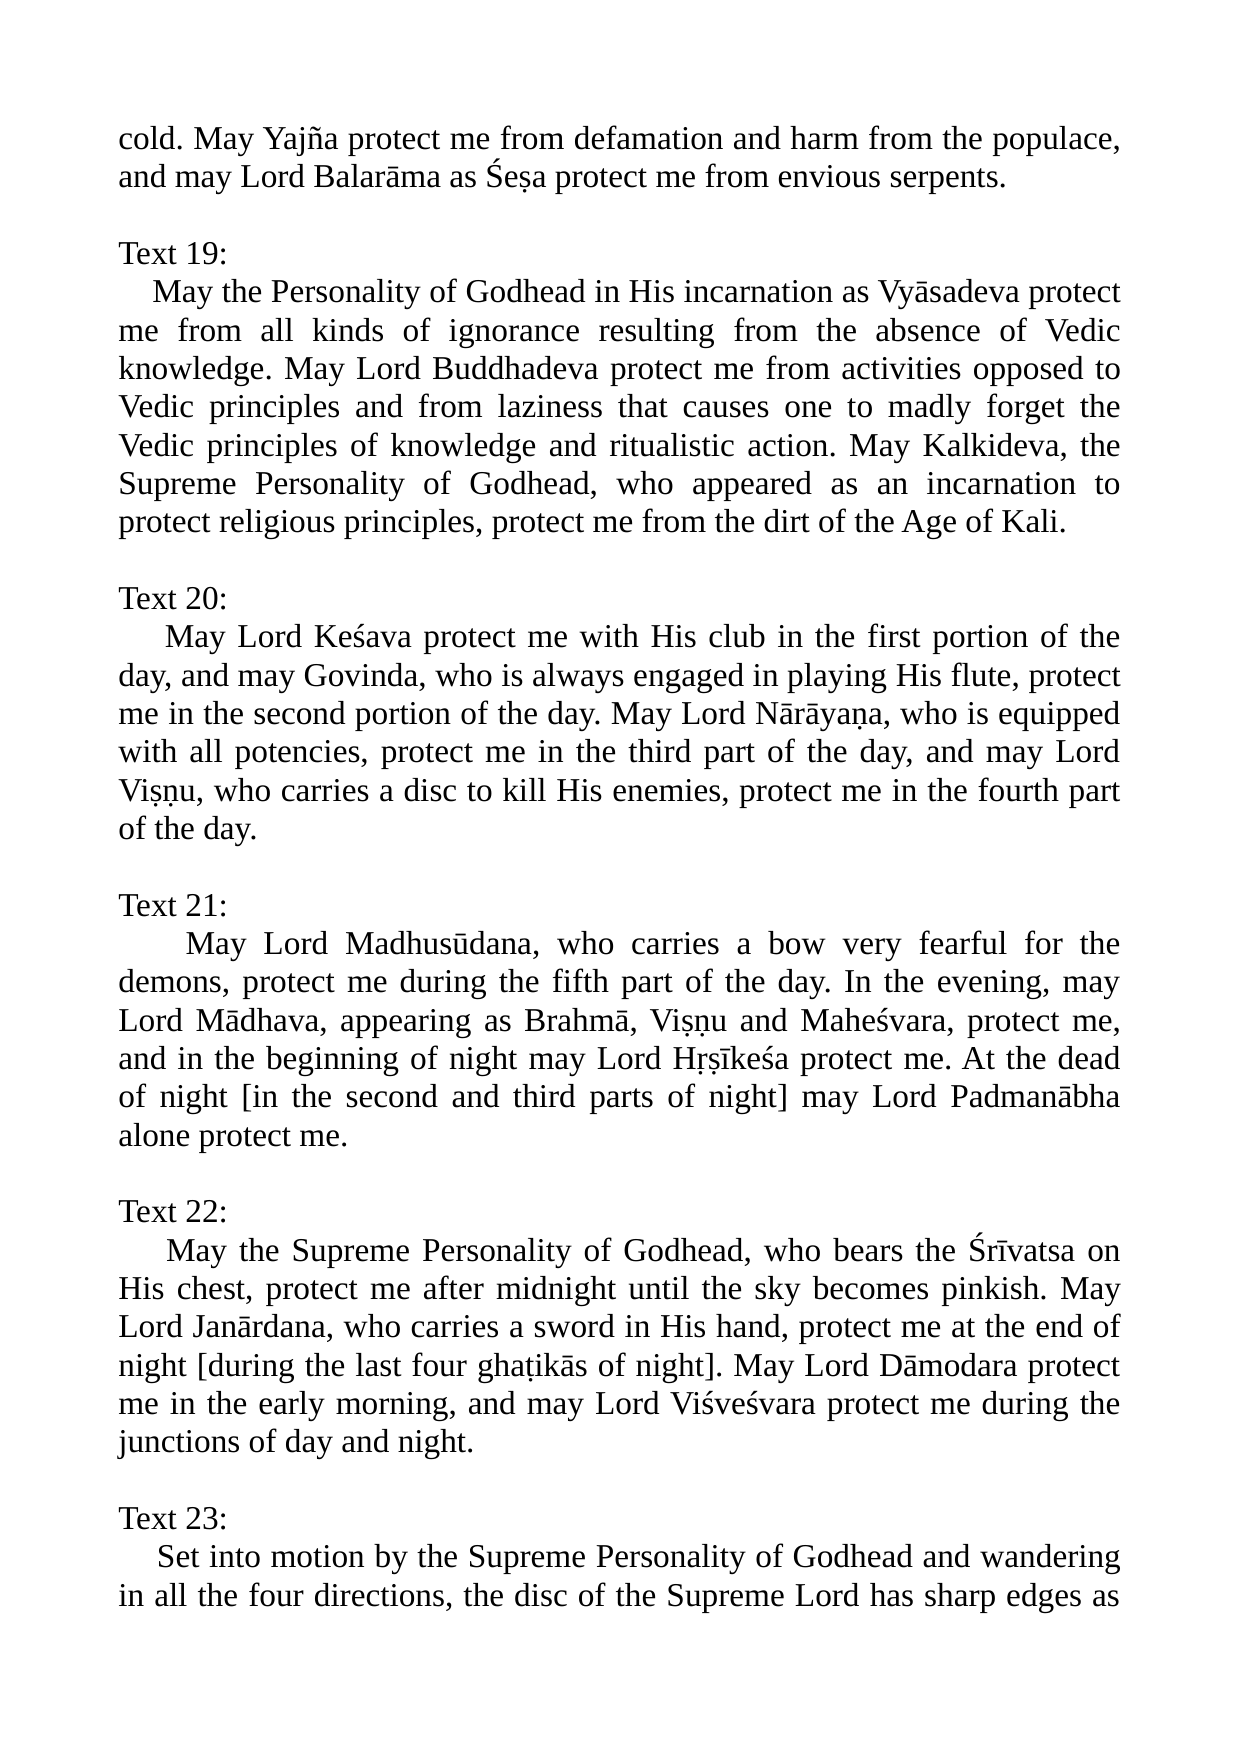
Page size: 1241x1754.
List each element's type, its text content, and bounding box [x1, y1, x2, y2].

text May the Personality of Godhead in His incarnation as Vyāsadeva protect me from all kinds of ignorance resulting from the absence of Vedic knowledge. May Lord Buddhadeva protect me from activities opposed to Vedic principles and from laziness that causes one to madly forget the Vedic principles of knowledge and ritualistic action. May Kalkideva, the Supreme Personality of Godhead, who appeared as an incarnation to protect religious principles, protect me from the dirt of the Age of Kali. [118, 271, 1122, 540]
text May Lord Madhusūdana, who carries a bow very fearful for the demons, protect me during the fifth part of the day. In the evening, may Lord Mādhava, appearing as Brahmā, Viṣṇu and Maheśvara, protect me, and in the beginning of night may Lord Hṛṣīkeśa protect me. At the dead of night [in the second and third parts of night] may Lord Padmanābha alone protect me. [118, 923, 1122, 1153]
text Text 23: [118, 1498, 1122, 1536]
text Text 19: [118, 233, 1122, 271]
text Set into motion by the Supreme Personality of Godhead and wandering in all the four directions, the disc of the Supreme Lord has sharp edges as [118, 1536, 1122, 1613]
text Text 21: [118, 885, 1122, 923]
text cold. May Yajña protect me from defamation and harm from the populace, and may Lord Balarāma as Śeṣa protect me from envious serpents. [118, 118, 1122, 195]
text May Lord Keśava protect me with His club in the first portion of the day, and may Govinda, who is always engaged in playing His flute, protect me in the second portion of the day. May Lord Nārāyaṇa, who is equipped with all potencies, protect me in the third part of the day, and may Lord Viṣṇu, who carries a disc to kill His enemies, protect me in the fourth part of the day. [118, 616, 1122, 846]
text May the Supreme Personality of Godhead, who bears the Śrīvatsa on His chest, protect me after midnight until the sky becomes pinkish. May Lord Janārdana, who carries a sword in His hand, protect me at the end of night [during the last four ghaṭikās of night]. May Lord Dāmodara protect me in the early morning, and may Lord Viśveśvara protect me during the junctions of day and night. [118, 1230, 1122, 1460]
text Text 20: [118, 578, 1122, 616]
text Text 22: [118, 1191, 1122, 1230]
